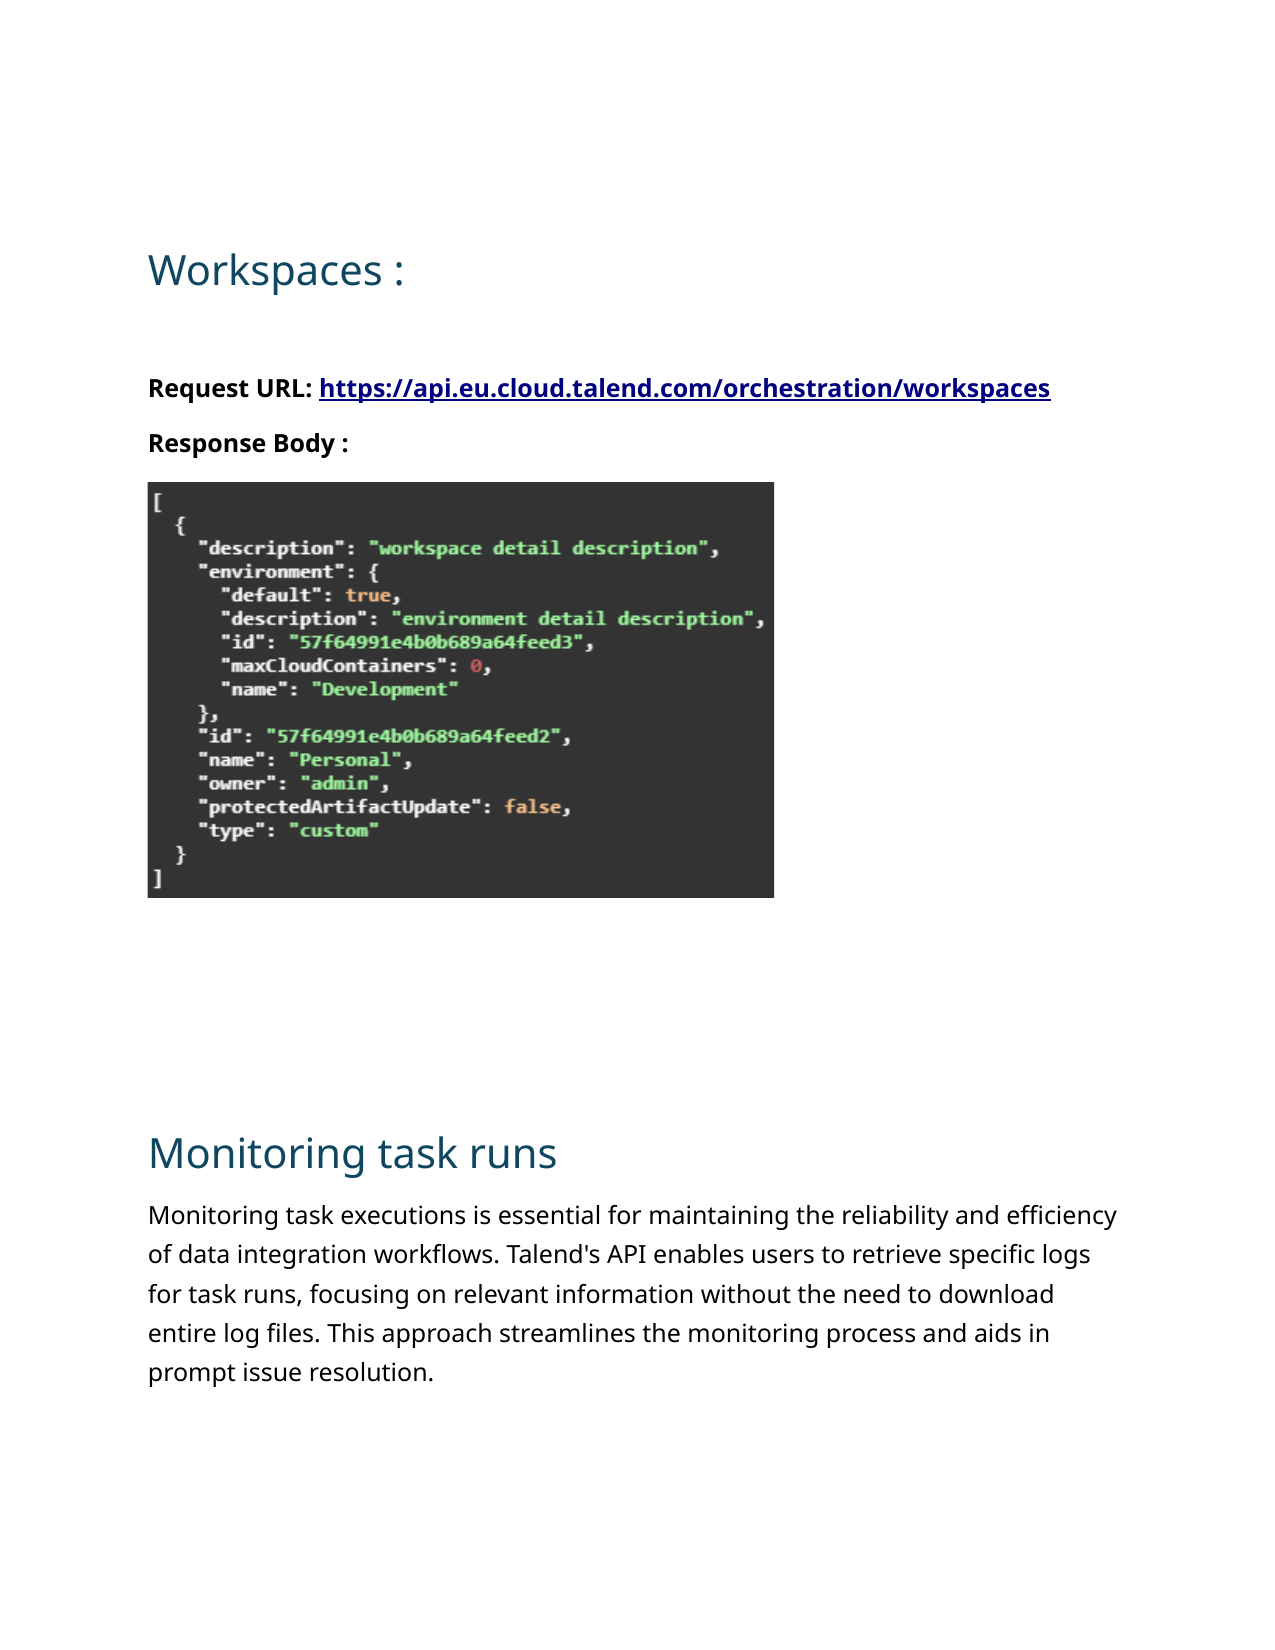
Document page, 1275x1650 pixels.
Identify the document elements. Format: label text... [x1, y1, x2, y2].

subtitle Monitoring task runs [148, 1124, 1127, 1181]
text Monitoring task executions is essential for maintaining the reliability and efficiency of data integration workflows. Talend's API enables users to retrieve specific logs for task runs, focusing on relevant information without the need to download entire log files. This approach streamlines the monitoring process and aids in prompt issue resolution. [148, 1198, 1127, 1389]
subtitle Workspaces : [148, 241, 1127, 298]
text Response Body : [148, 426, 1127, 460]
text Request URL: https://api.eu.cloud.talend.com/orchestration/workspaces [148, 370, 1127, 404]
